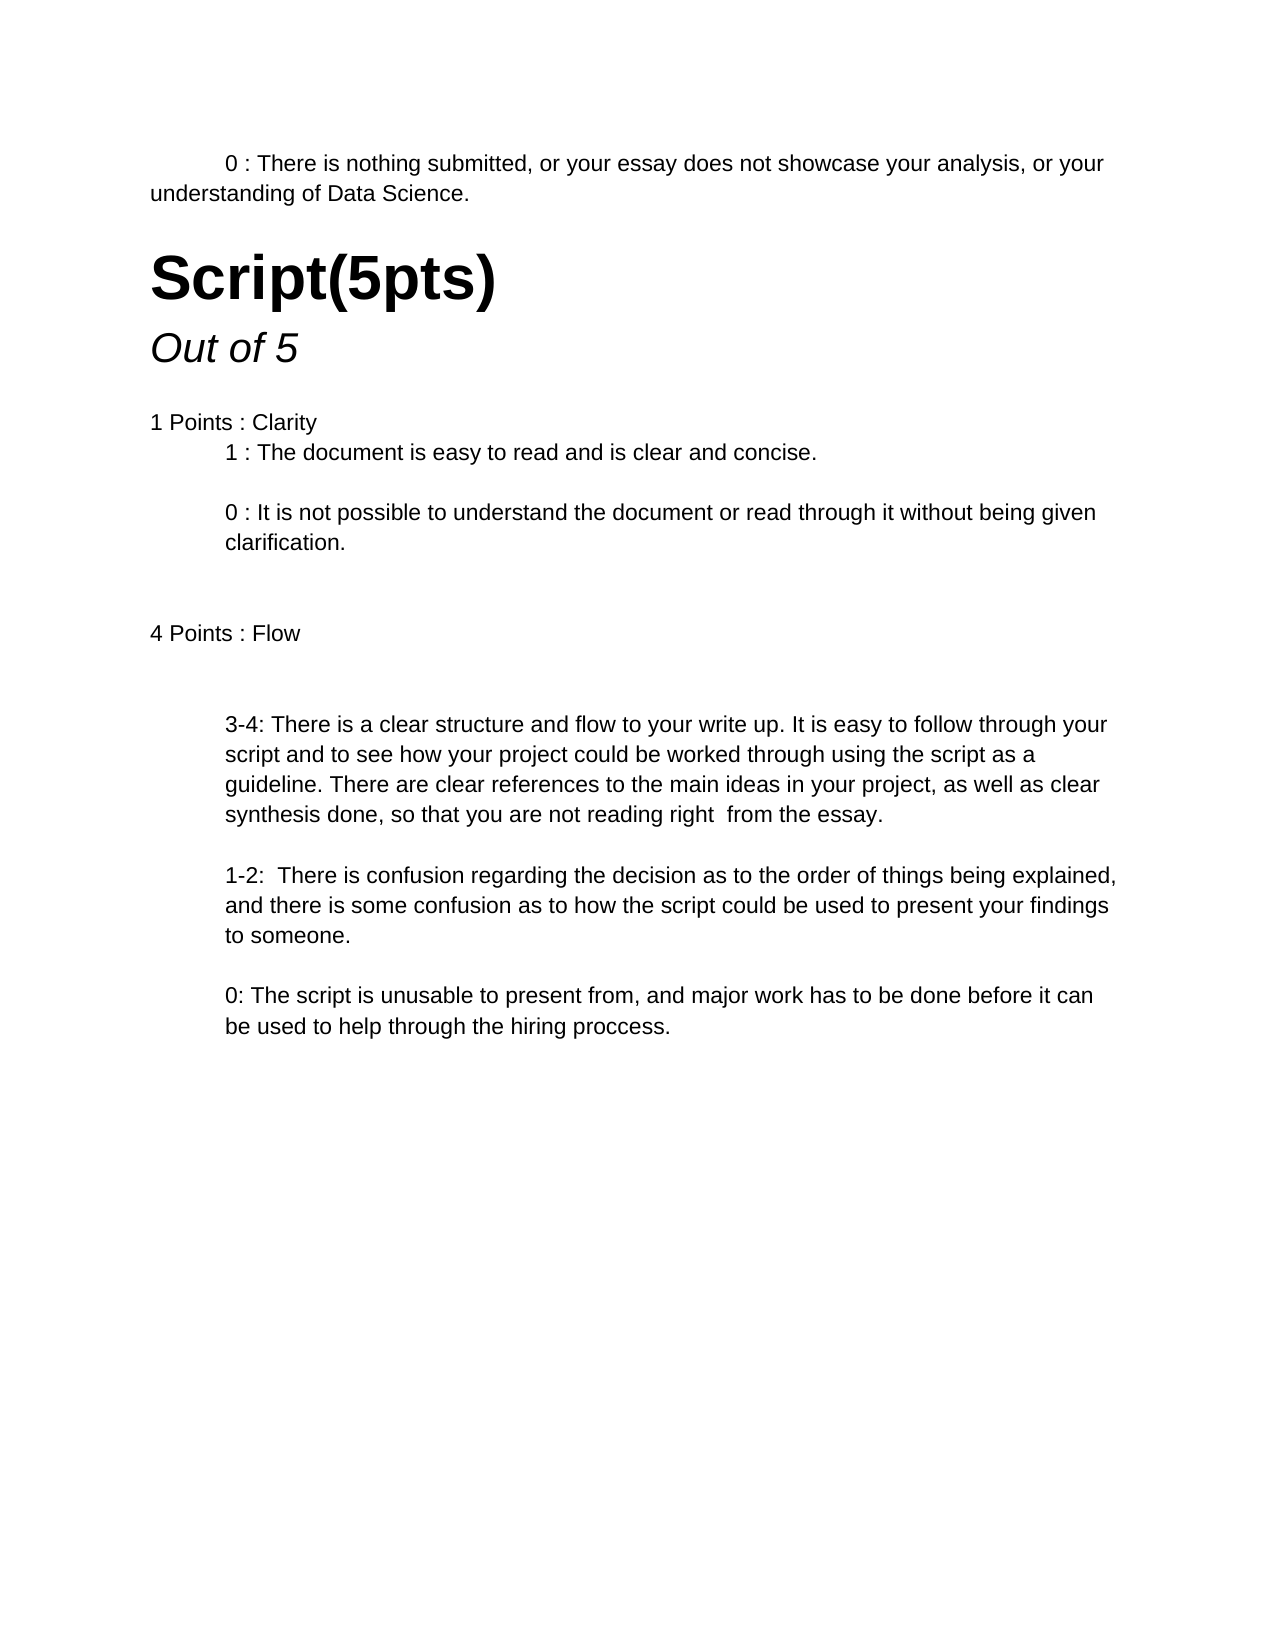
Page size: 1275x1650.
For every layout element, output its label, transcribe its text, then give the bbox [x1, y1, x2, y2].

text Out of 5 [150, 323, 1125, 371]
text 1 Points : Clarity [150, 408, 1125, 435]
text 0 : There is nothing submitted, or your essay does not showcase your analysis, or your understanding of Data Science. [150, 150, 1125, 207]
text 1-2: There is confusion regarding the decision as to the order of things being explained, and there is some confusion as to how the script could be used to present your findings to someone. [225, 862, 1125, 948]
text 1 : The document is easy to read and is clear and concise. [150, 439, 1125, 465]
text 0: The script is unusable to present from, and major work has to be done before it can be used to help through the hiring proccess. [225, 982, 1125, 1039]
text 0 : It is not possible to understand the document or read through it without being given clarification. [225, 499, 1125, 556]
text Script(5pts) [150, 241, 1125, 312]
text 3-4: There is a clear structure and flow to your write up. It is easy to follow through your script and to see how your project could be worked through using the script as a guideline. There are clear references to the main ideas in your project, as well as clear synthesis done, so that you are not reading right from the essay. [225, 711, 1125, 828]
text 4 Points : Flow [150, 620, 1125, 646]
